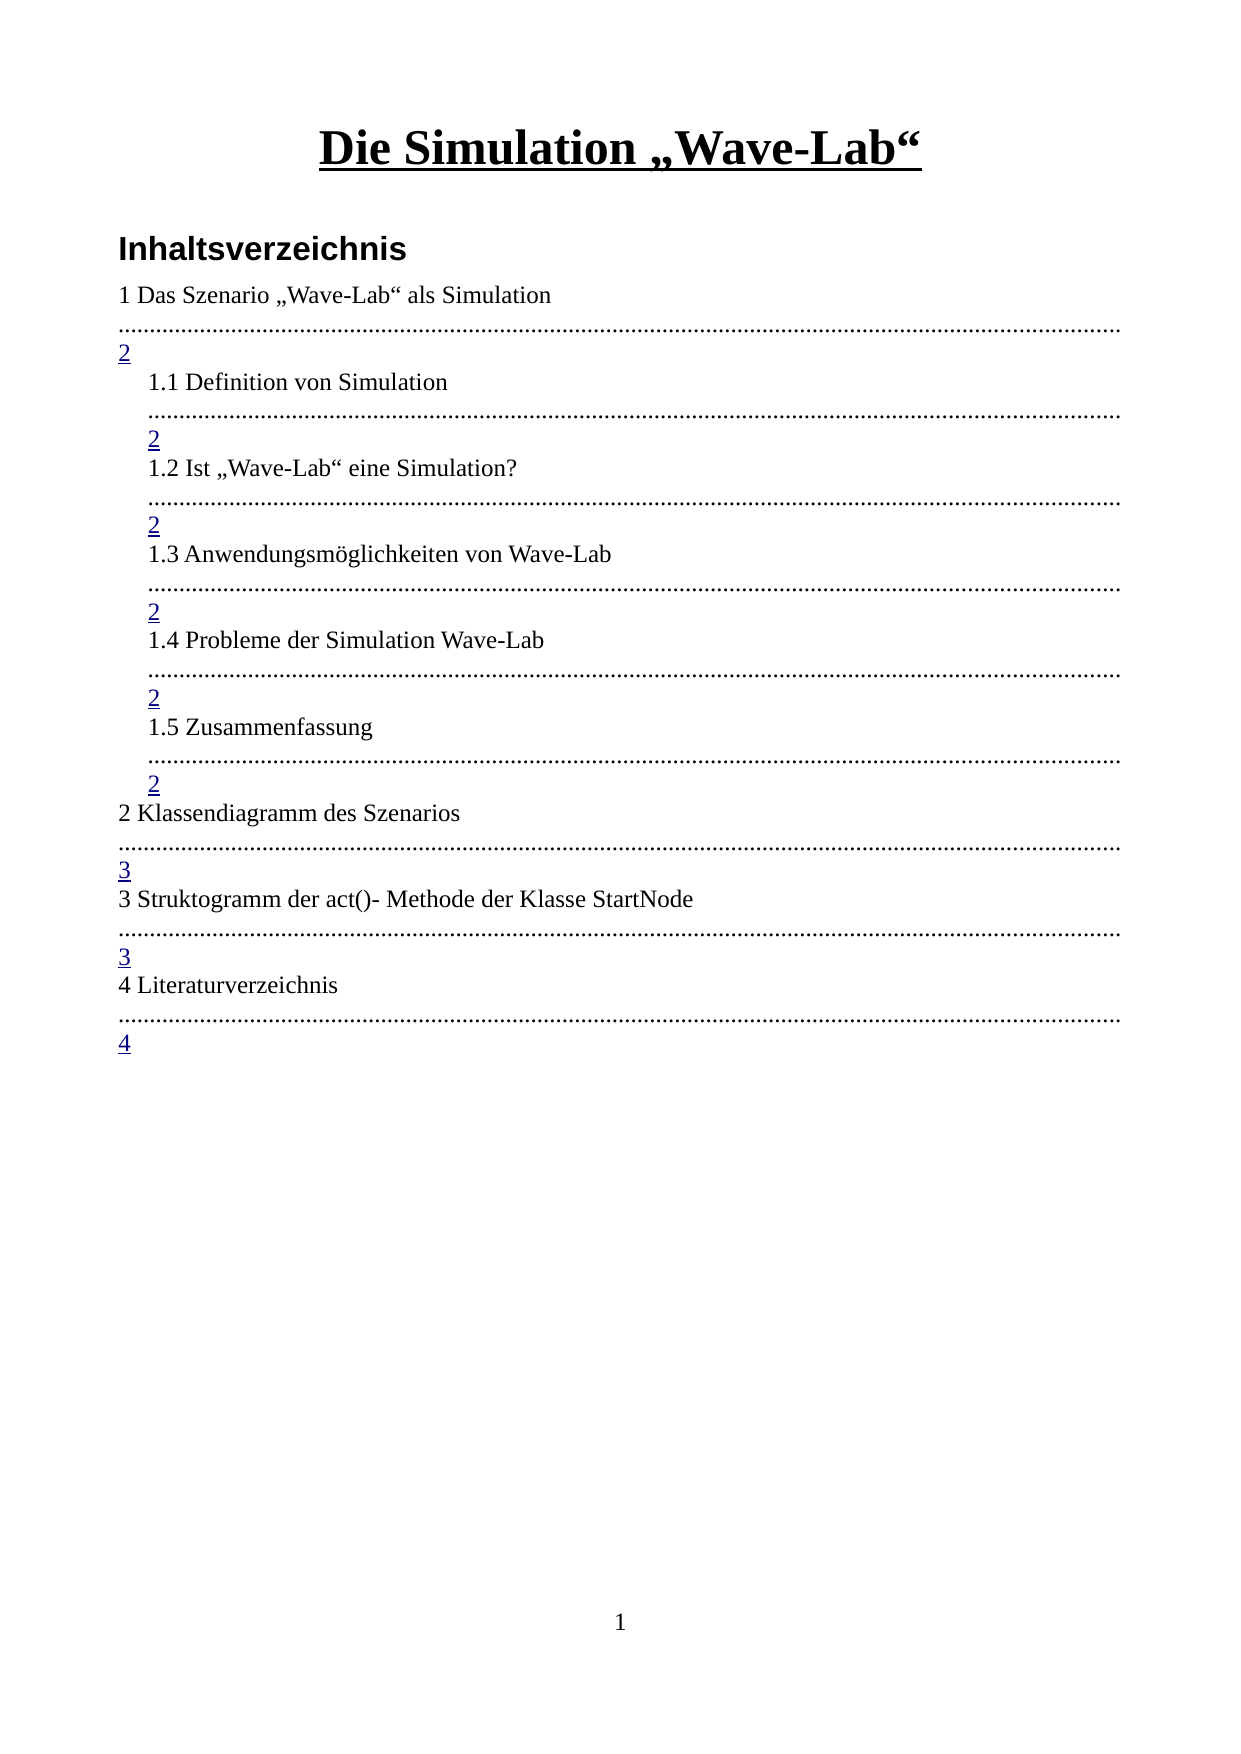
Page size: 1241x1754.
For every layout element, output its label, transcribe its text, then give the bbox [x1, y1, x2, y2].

text 3 Struktogramm der act()- Methode der Klasse StartNode 3 [118, 884, 1122, 970]
text 2 Klassendiagramm des Szenarios 3 [118, 798, 1122, 884]
subtitle Inhaltsverzeichnis [118, 229, 1122, 268]
text 1 Das Szenario „Wave-Lab“ als Simulation 2 [118, 280, 1122, 367]
text Die Simulation „Wave-Lab“ [118, 118, 1122, 176]
text 1.3 Anwendungsmöglichkeiten von Wave-Lab 2 [148, 539, 1122, 625]
text 1.2 Ist „Wave-Lab“ eine Simulation? 2 [148, 453, 1122, 539]
text 1.5 Zusammenfassung 2 [148, 712, 1122, 798]
text 1.4 Probleme der Simulation Wave-Lab 2 [148, 625, 1122, 712]
text 4 Literaturverzeichnis 4 [118, 970, 1122, 1057]
text 1.1 Definition von Simulation 2 [148, 367, 1122, 453]
